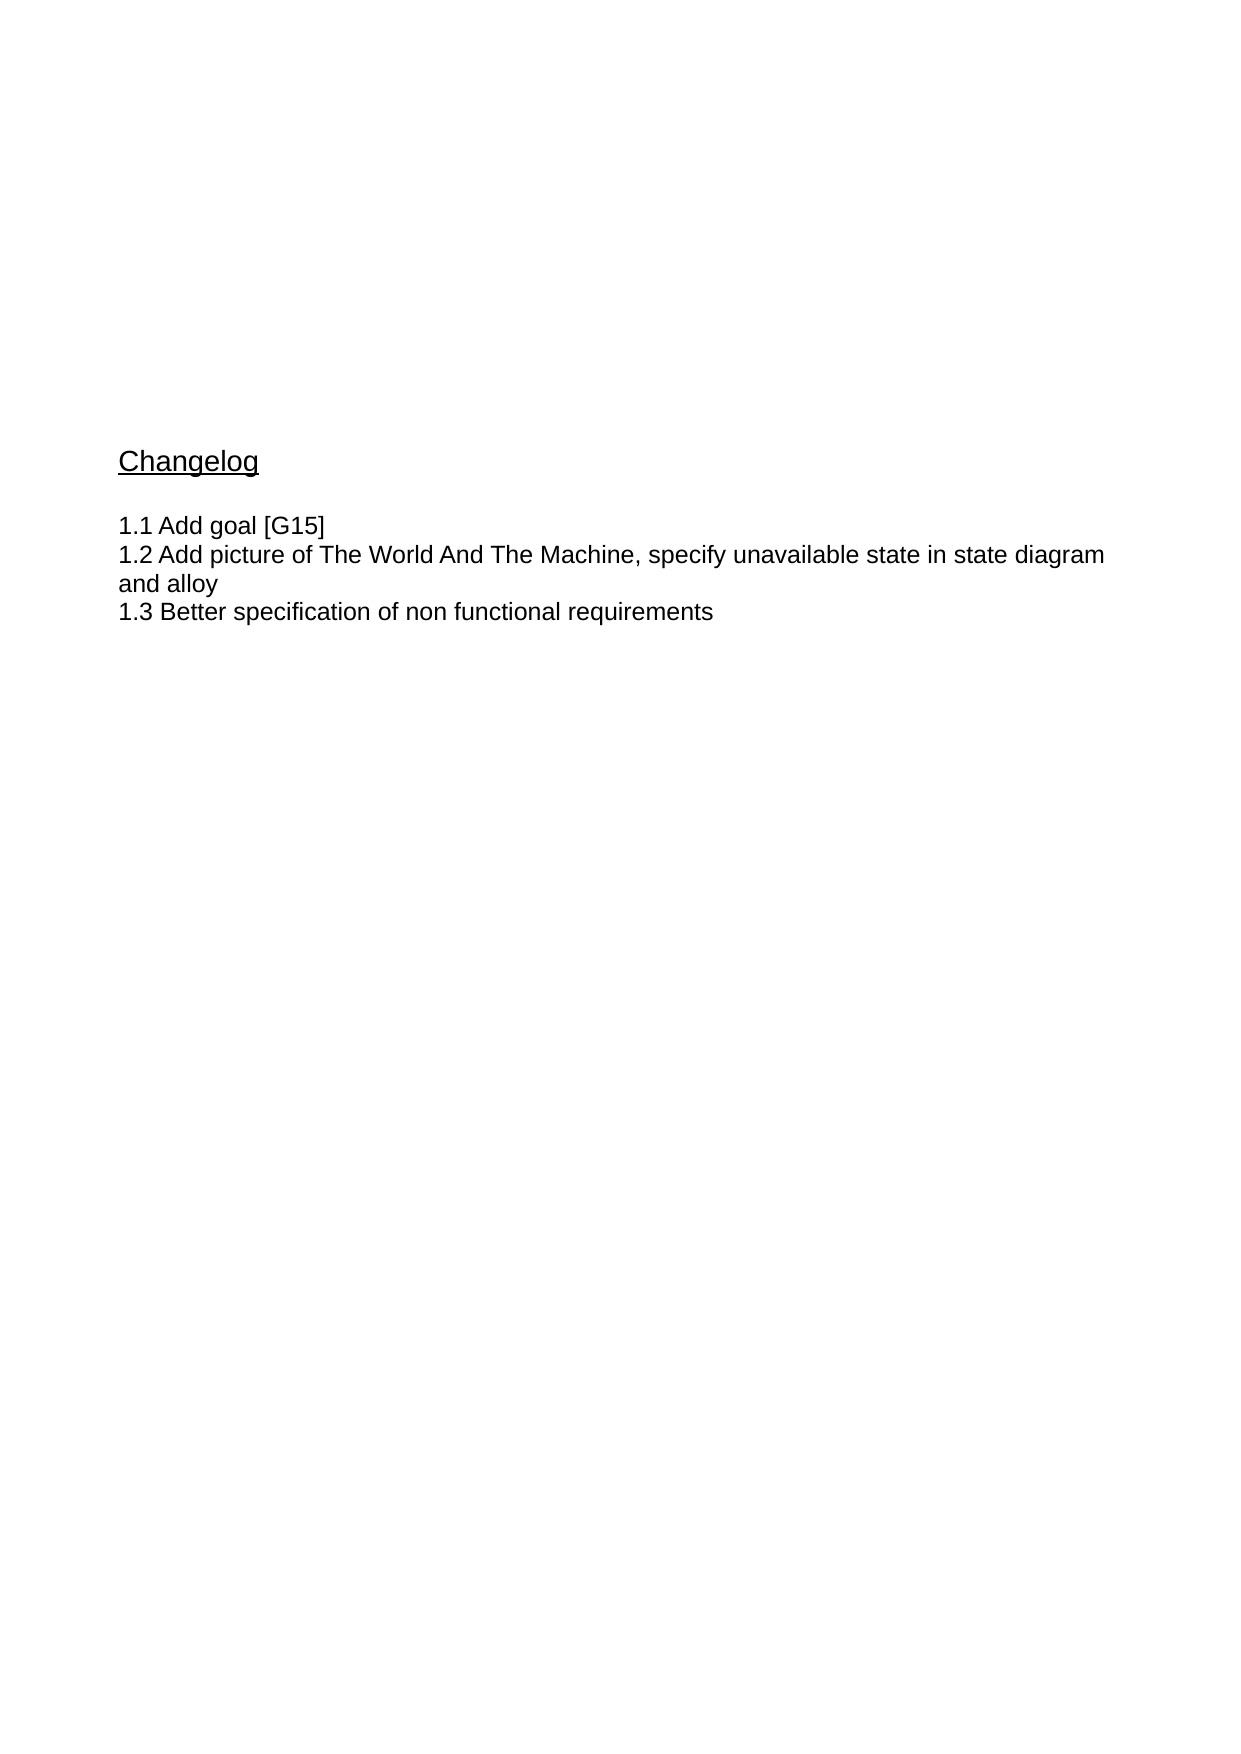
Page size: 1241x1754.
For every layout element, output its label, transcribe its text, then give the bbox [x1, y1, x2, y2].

text 1.1 Add goal [G15] [118, 511, 1122, 540]
text 1.3 Better specification of non functional requirements [118, 597, 1122, 626]
text Changelog [118, 444, 1122, 477]
text 1.2 Add picture of The World And The Machine, specify unavailable state in state diagram and alloy [118, 540, 1122, 597]
